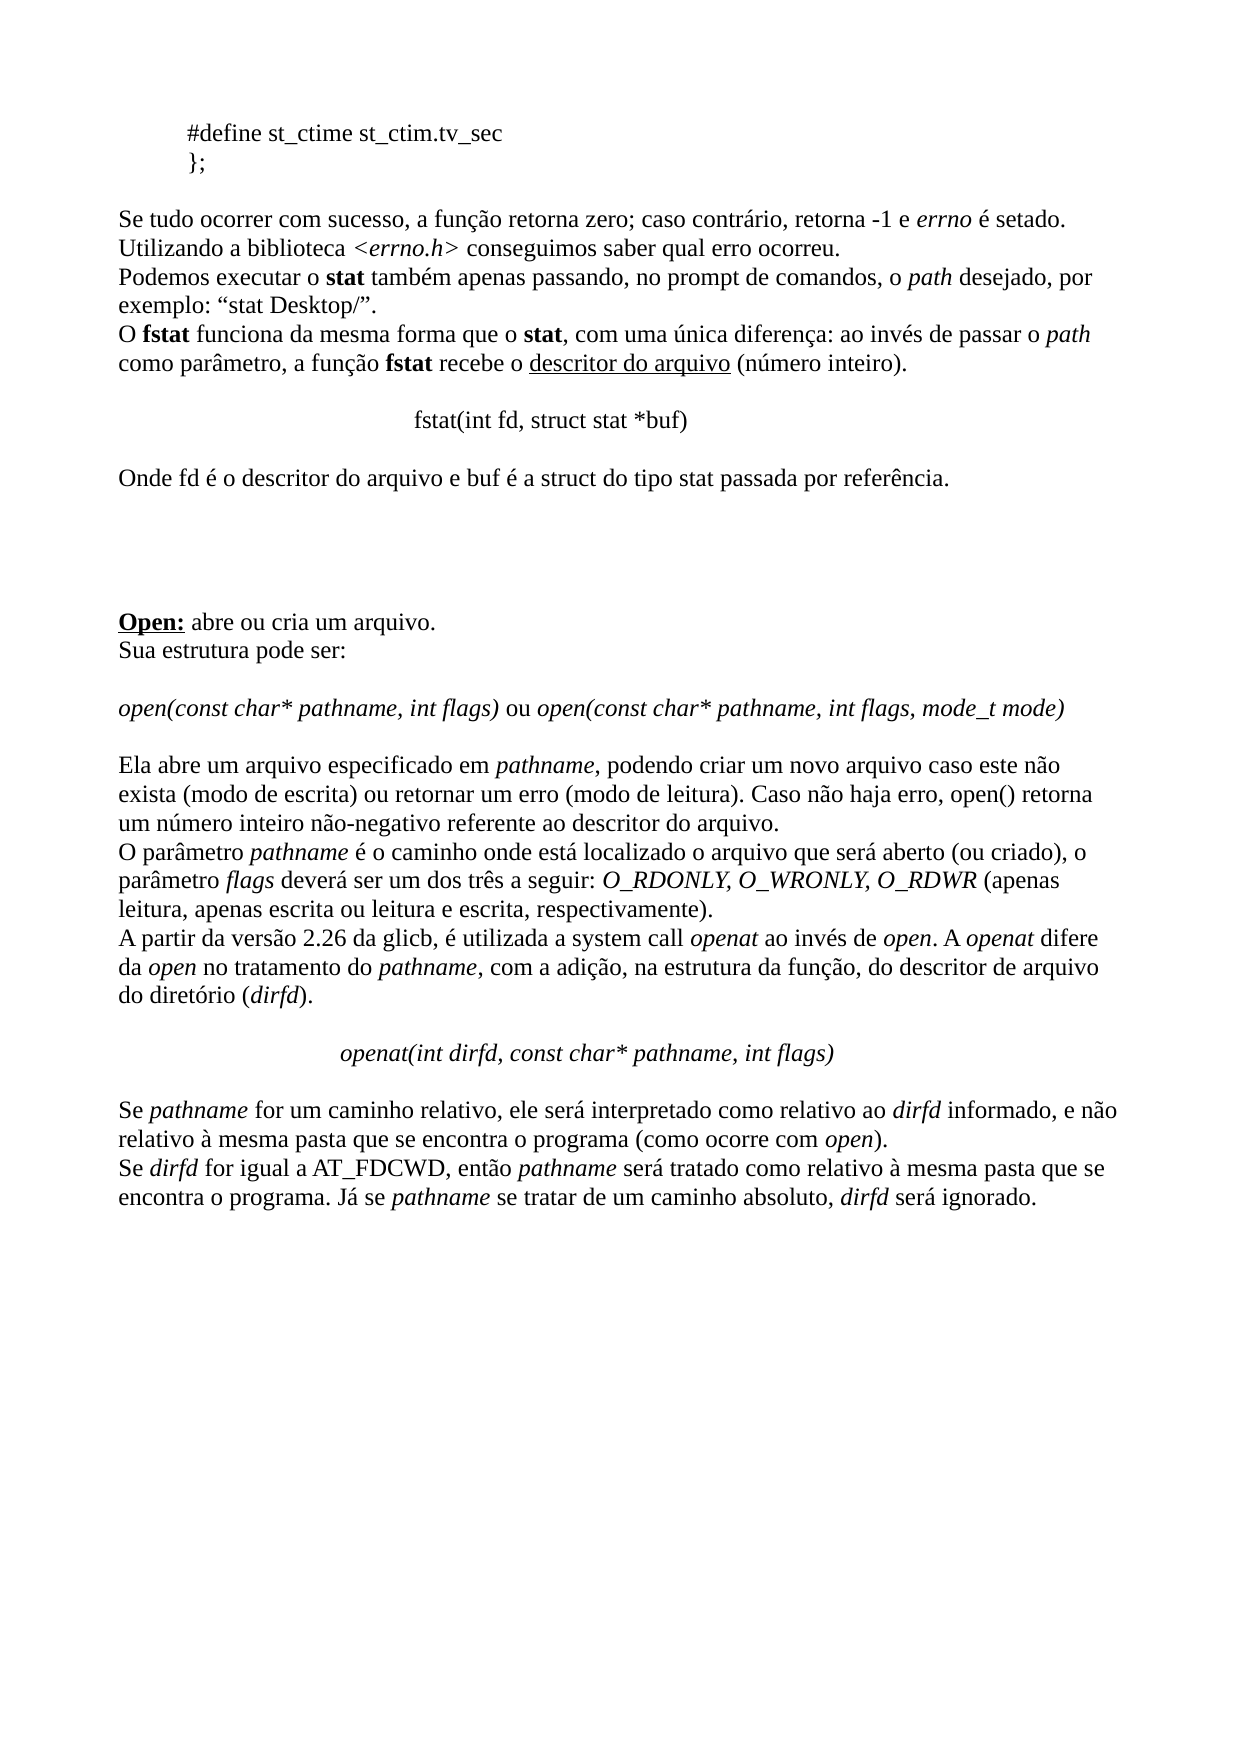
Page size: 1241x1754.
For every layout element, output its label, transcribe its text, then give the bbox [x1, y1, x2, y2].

text fstat(int fd, struct stat *buf) [118, 406, 1122, 434]
text A partir da versão 2.26 da glicb, é utilizada a system call openat ao invés de open. A openat difere da open no tratamento do pathname, com a adição, na estrutura da função, do descritor de arquivo do diretório (dirfd). [118, 923, 1122, 1009]
text open(const char* pathname, int flags) ou open(const char* pathname, int flags, mode_t mode) [118, 693, 1122, 722]
text O parâmetro pathname é o caminho onde está localizado o arquivo que será aberto (ou criado), o parâmetro flags deverá ser um dos três a seguir: O_RDONLY, O_WRONLY, O_RDWR (apenas leitura, apenas escrita ou leitura e escrita, respectivamente). [118, 837, 1122, 923]
text Onde fd é o descritor do arquivo e buf é a struct do tipo stat passada por referência. [118, 463, 1122, 492]
text Se dirfd for igual a AT_FDCWD, então pathname será tratado como relativo à mesma pasta que se encontra o programa. Já se pathname se tratar de um caminho absoluto, dirfd será ignorado. [118, 1153, 1122, 1211]
text Podemos executar o stat também apenas passando, no prompt de comandos, o path desejado, por exemplo: “stat Desktop/”. [118, 262, 1122, 319]
text #define st_ctime st_ctim.tv_sec [118, 118, 1122, 147]
text Open: abre ou cria um arquivo. [118, 607, 1122, 636]
text Sua estrutura pode ser: [118, 636, 1122, 664]
text Se pathname for um caminho relativo, ele será interpretado como relativo ao dirfd informado, e não relativo à mesma pasta que se encontra o programa (como ocorre com open). [118, 1096, 1122, 1153]
text Ela abre um arquivo especificado em pathname, podendo criar um novo arquivo caso este não exista (modo de escrita) ou retornar um erro (modo de leitura). Caso não haja erro, open() retorna um número inteiro não-negativo referente ao descritor do arquivo. [118, 751, 1122, 837]
text O fstat funciona da mesma forma que o stat, com uma única diferença: ao invés de passar o path como parâmetro, a função fstat recebe o descritor do arquivo (número inteiro). [118, 319, 1122, 377]
text Se tudo ocorrer com sucesso, a função retorna zero; caso contrário, retorna -1 e errno é setado. Utilizando a biblioteca <errno.h> conseguimos saber qual erro ocorreu. [118, 204, 1122, 262]
text openat(int dirfd, const char* pathname, int flags) [118, 1038, 1122, 1067]
text }; [118, 147, 1122, 176]
